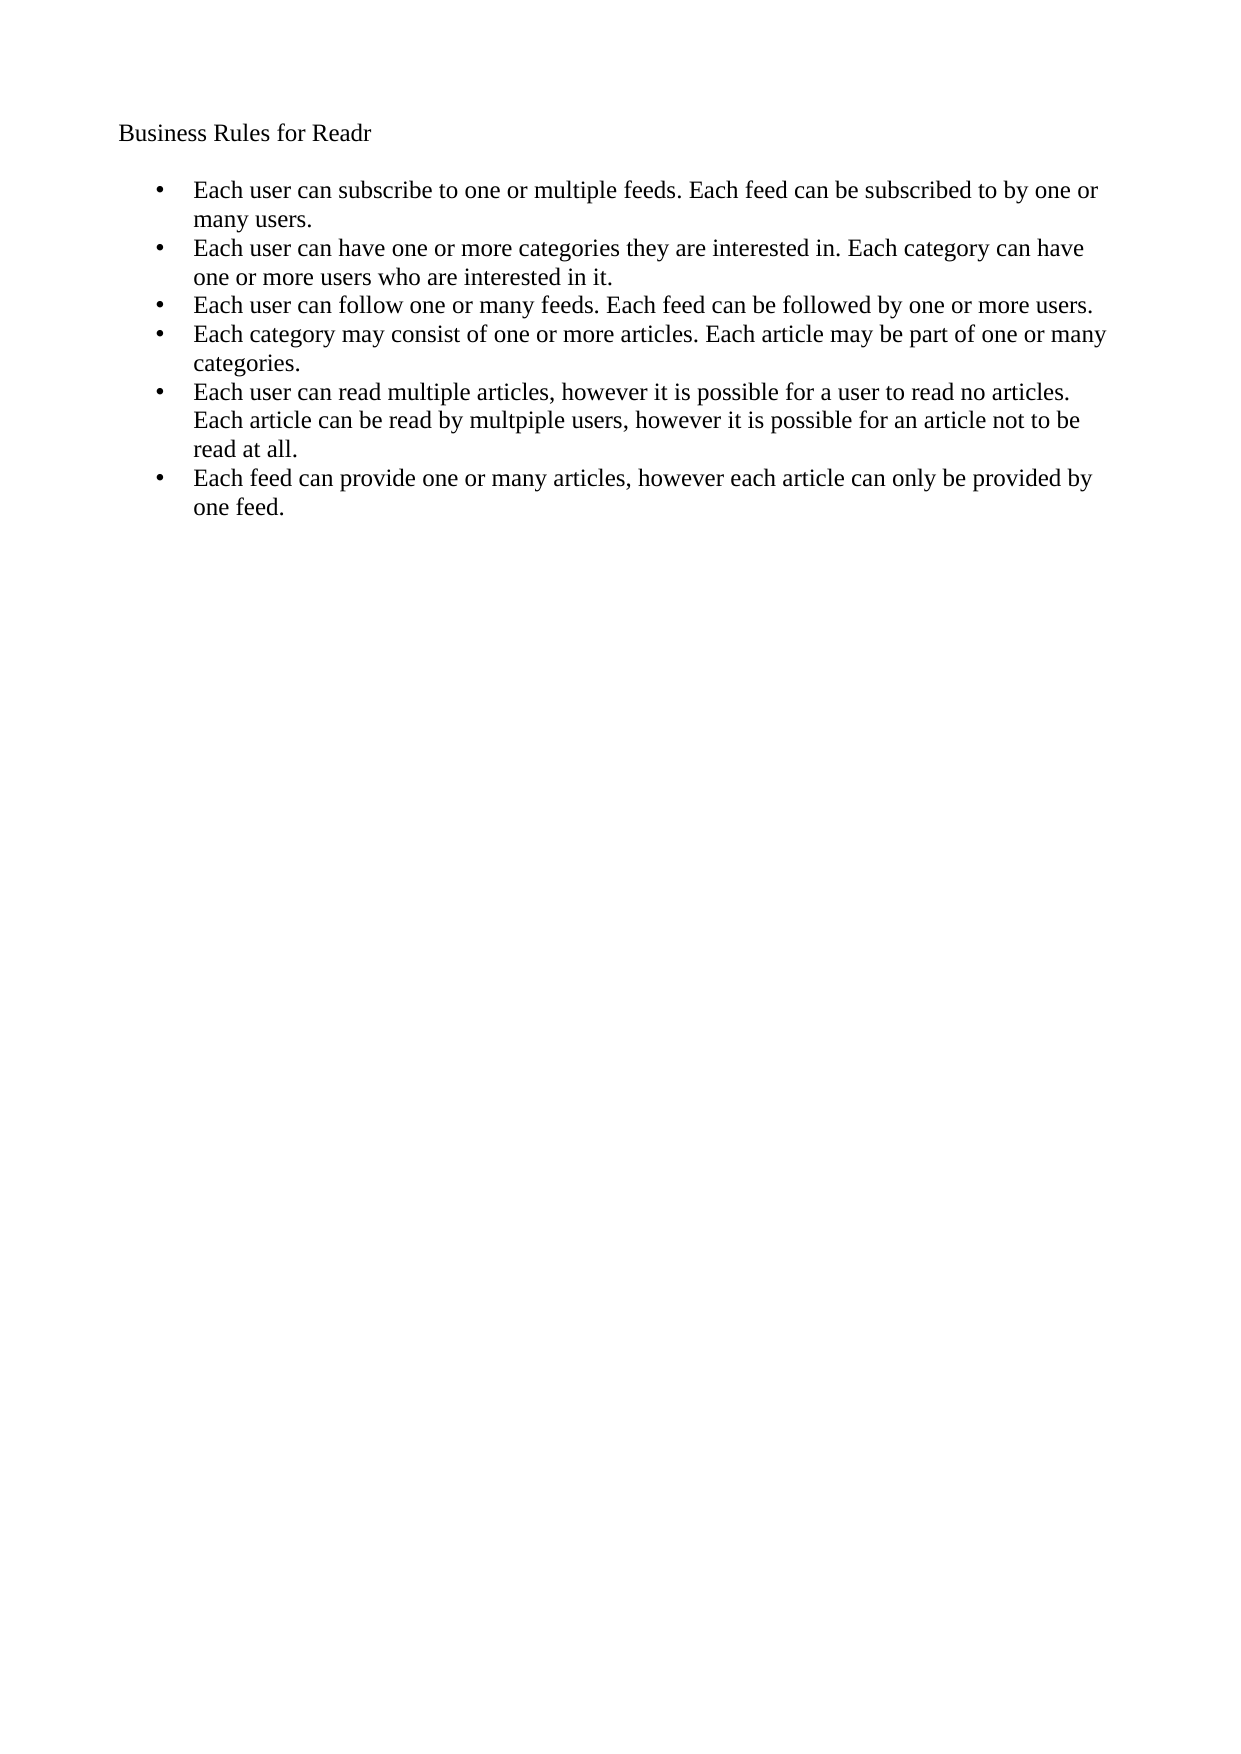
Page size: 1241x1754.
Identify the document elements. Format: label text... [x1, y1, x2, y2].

list Each user can follow one or many feeds. Each feed can be followed by one or more users. [156, 291, 1122, 319]
list Each category may consist of one or more articles. Each article may be part of one or many categories. [156, 319, 1122, 377]
text Business Rules for Readr [118, 118, 1122, 147]
list Each user can have one or more categories they are interested in. Each category can have one or more users who are interested in it. [156, 233, 1122, 291]
list Each user can read multiple articles, however it is possible for a user to read no articles. Each article can be read by multpiple users, however it is possible for an article not to be read at all. [156, 377, 1122, 463]
list Each user can subscribe to one or multiple feeds. Each feed can be subscribed to by one or many users. [156, 176, 1122, 233]
list Each feed can provide one or many articles, however each article can only be provided by one feed. [156, 463, 1122, 521]
